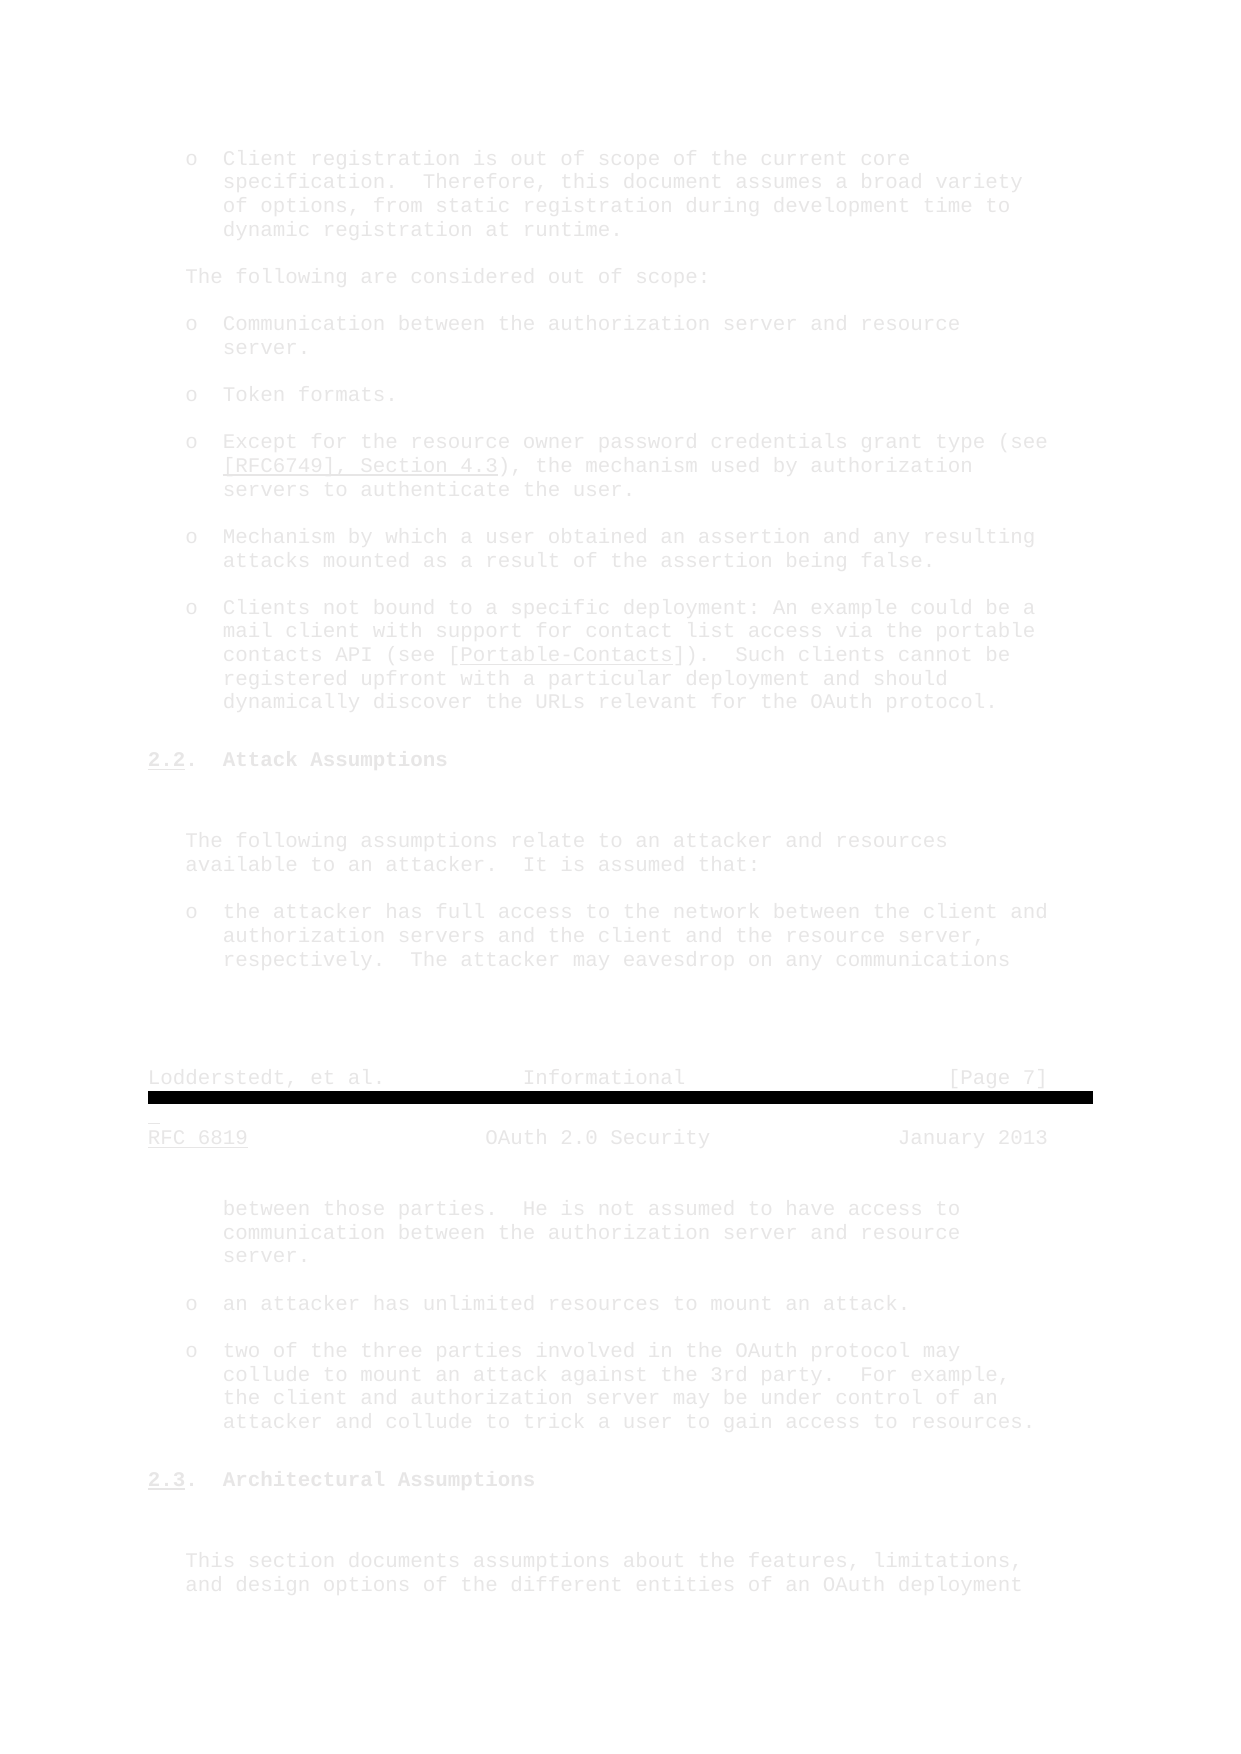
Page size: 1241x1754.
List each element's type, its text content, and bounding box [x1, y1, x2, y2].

text 2.2. Attack Assumptions [148, 749, 1093, 773]
text o the attacker has full access to the network between the client and [148, 901, 1093, 925]
text Lodderstedt, et al. Informational [Page 7] [148, 1067, 1093, 1091]
text communication between the authorization server and resource [148, 1222, 1093, 1246]
text 2.3. Architectural Assumptions [148, 1469, 1093, 1492]
text This section documents assumptions about the features, limitations, [148, 1550, 1093, 1574]
text server. [148, 337, 1093, 360]
text the client and authorization server may be under control of an [148, 1387, 1093, 1411]
text dynamically discover the URLs relevant for the OAuth protocol. [148, 691, 1093, 715]
text o Clients not bound to a specific deployment: An example could be a [148, 597, 1093, 621]
text o Communication between the authorization server and resource [148, 313, 1093, 337]
text attacks mounted as a result of the assertion being false. [148, 549, 1093, 573]
text o Mechanism by which a user obtained an assertion and any resulting [148, 526, 1093, 549]
text collude to mount an attack against the 3rd party. For example, [148, 1364, 1093, 1387]
text o an attacker has unlimited resources to mount an attack. [148, 1293, 1093, 1316]
text authorization servers and the client and the resource server, [148, 925, 1093, 949]
text available to an attacker. It is assumed that: [148, 854, 1093, 878]
text respectively. The attacker may eavesdrop on any communications [148, 949, 1093, 972]
text dynamic registration at runtime. [148, 218, 1093, 242]
text contacts API (see [Portable-Contacts]). Such clients cannot be [148, 644, 1093, 668]
text o two of the three parties involved in the OAuth protocol may [148, 1340, 1093, 1364]
text between those parties. He is not assumed to have access to [148, 1198, 1093, 1222]
text The following are considered out of scope: [148, 266, 1093, 289]
text o Token formats. [148, 384, 1093, 408]
text o Except for the resource owner password credentials grant type (see [148, 431, 1093, 455]
text and design options of the different entities of an OAuth deployment [148, 1574, 1093, 1597]
text RFC 6819 OAuth 2.0 Security January 2013 [148, 1127, 1093, 1151]
text [RFC6749], Section 4.3), the mechanism used by authorization [148, 455, 1093, 479]
text of options, from static registration during development time to [148, 195, 1093, 218]
text specification. Therefore, this document assumes a broad variety [148, 171, 1093, 195]
text mail client with support for contact list access via the portable [148, 621, 1093, 644]
text The following assumptions relate to an attacker and resources [148, 831, 1093, 854]
text servers to authenticate the user. [148, 479, 1093, 502]
text registered upfront with a particular deployment and should [148, 668, 1093, 691]
text o Client registration is out of scope of the current core [148, 148, 1093, 171]
text server. [148, 1246, 1093, 1269]
text attacker and collude to trick a user to gain access to resources. [148, 1411, 1093, 1435]
